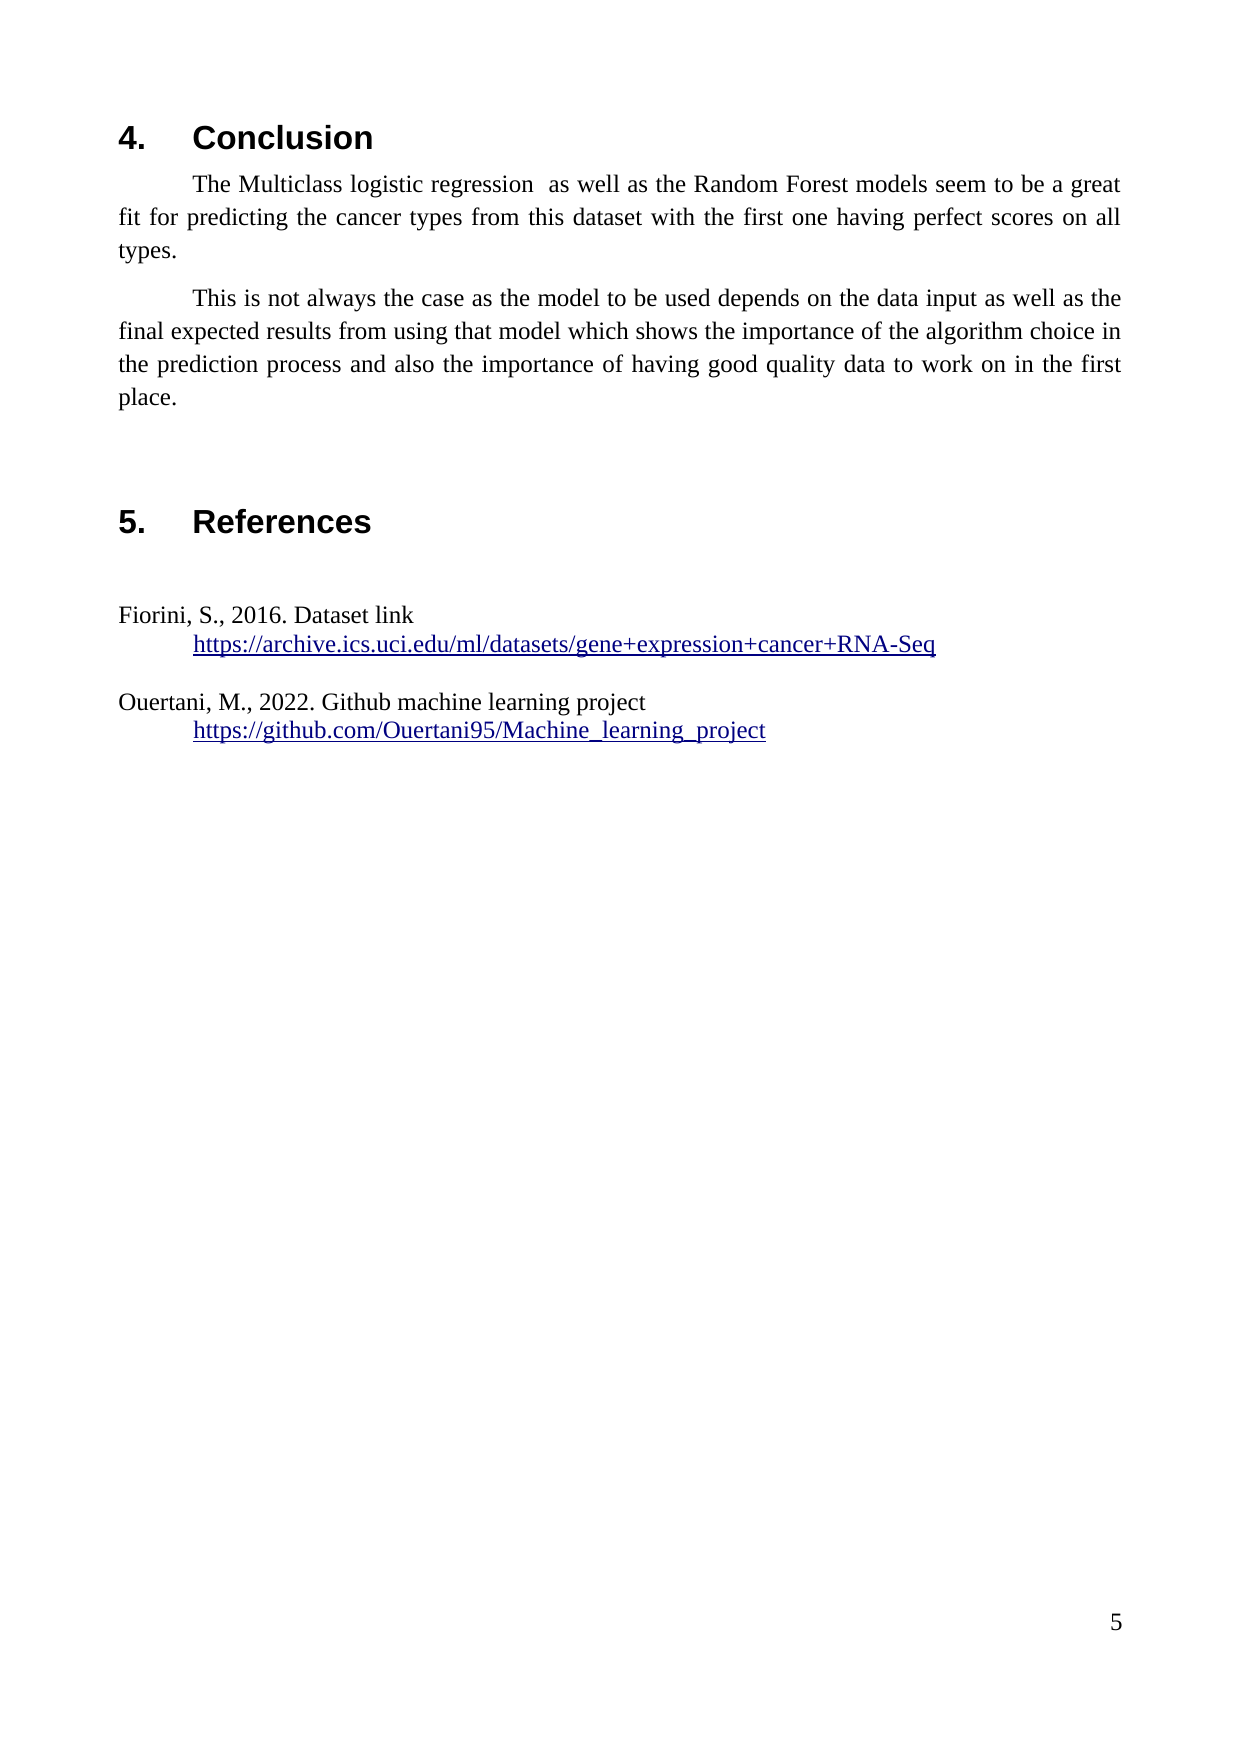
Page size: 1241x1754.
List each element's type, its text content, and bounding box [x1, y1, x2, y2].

subtitle Conclusion [118, 118, 1122, 157]
text Fiorini, S., 2016. Dataset link https://archive.ics.uci.edu/ml/datasets/gene+expression+cancer+RNA-Seq [118, 601, 1122, 658]
subtitle References [118, 502, 1122, 540]
text Ouertani, M., 2022. Github machine learning project https://github.com/Ouertani95/Machine_learning_project [118, 687, 1122, 744]
text The Multiclass logistic regression as well as the Random Forest models seem to be a great fit for predicting the cancer types from this dataset with the first one having perfect scores on all types. [118, 169, 1122, 264]
text This is not always the case as the model to be used depends on the data input as well as the final expected results from using that model which shows the importance of the algorithm choice in the prediction process and also the importance of having good quality data to work on in the first place. [118, 283, 1122, 411]
